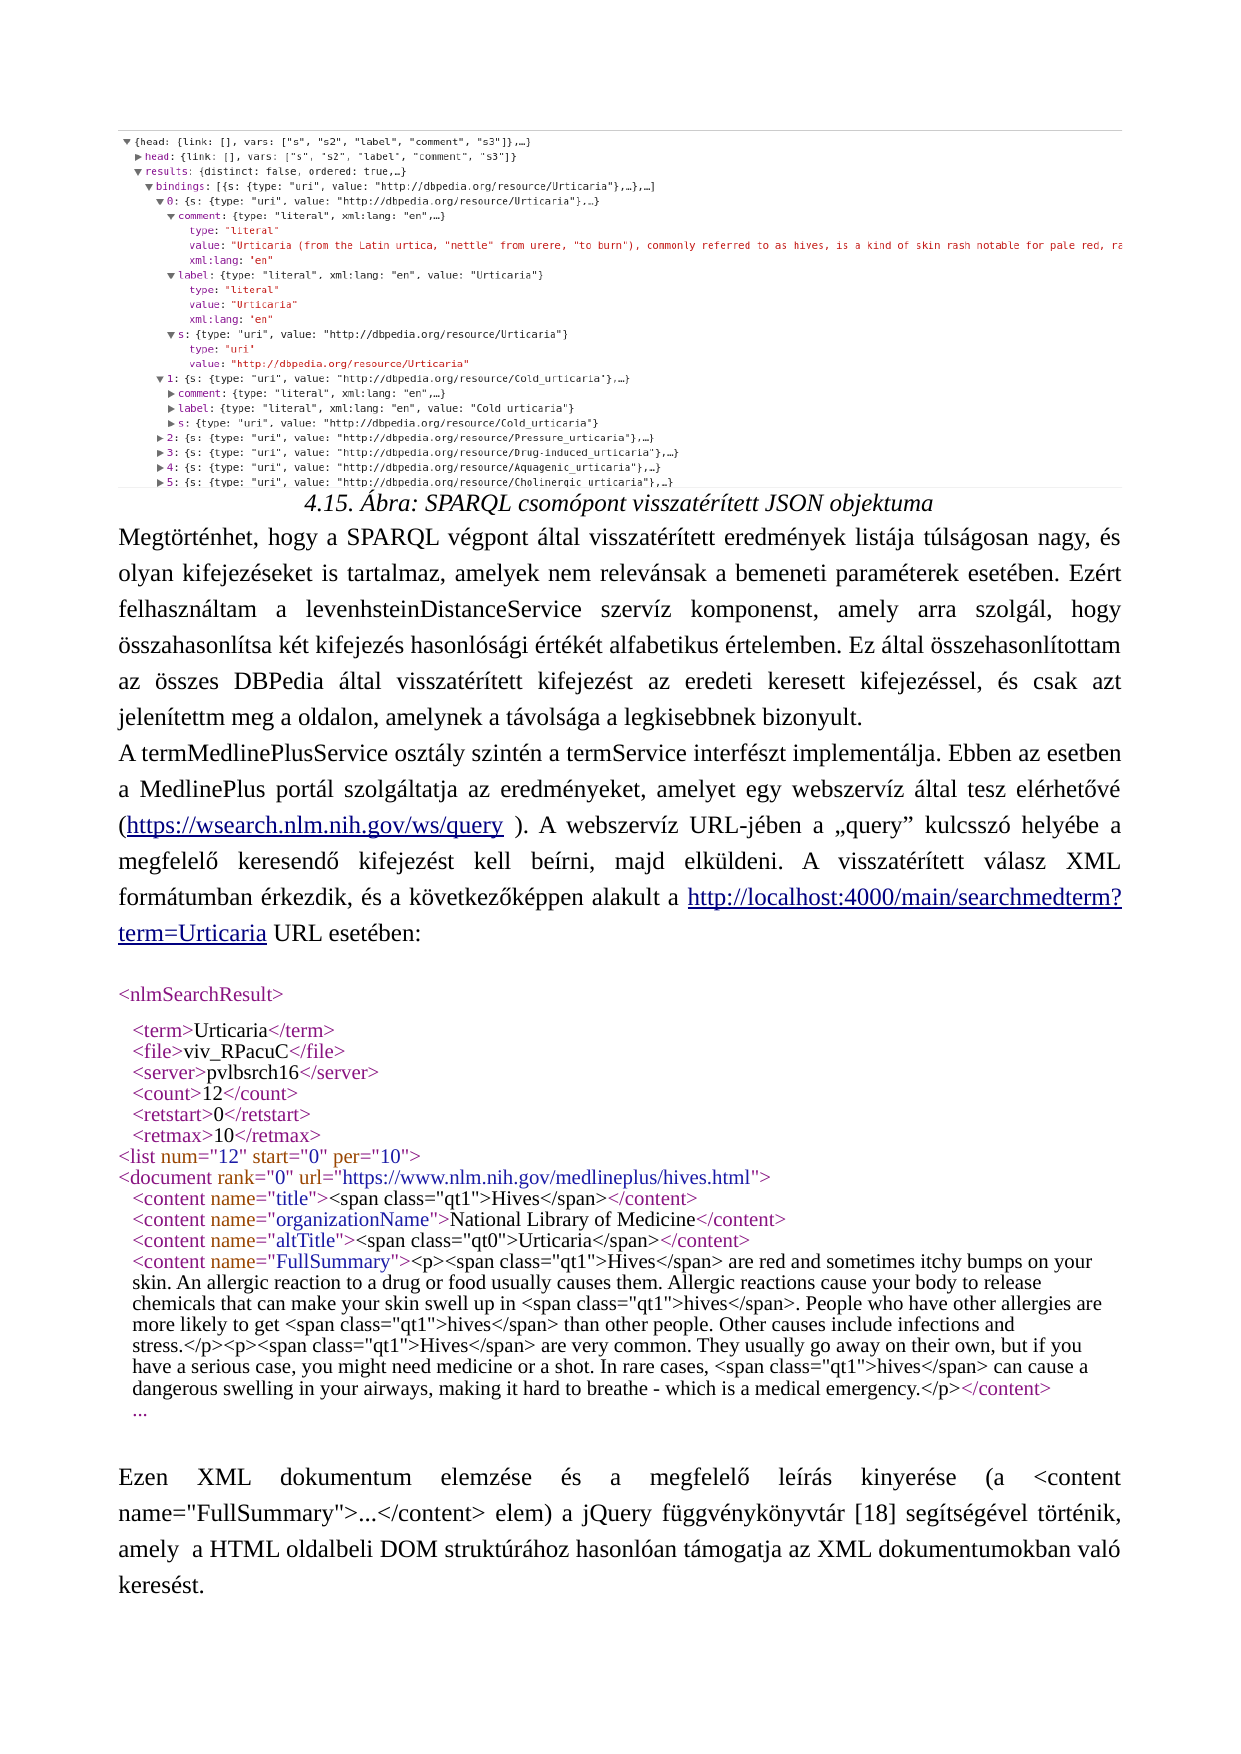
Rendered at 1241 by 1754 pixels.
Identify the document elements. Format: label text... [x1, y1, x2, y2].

text <document rank="0" url="https://www.nlm.nih.gov/medlineplus/hives.html"> [118, 1168, 1122, 1189]
text A termMedlinePlusService osztály szintén a termService interfészt implementálja. Ebben az esetben a MedlinePlus portál szolgáltatja az eredményeket, amelyet egy webszervíz által tesz elérhetővé (https://wsearch.nlm.nih.gov/ws/query ). A webszervíz URL-jében a „query” kulcsszó helyébe a megfelelő keresendő kifejezést kell beírni, majd elküldeni. A visszatérített válasz XML formátumban érkezdik, és a következőképpen alakult a http://localhost:4000/main/searchmedterm?term=Urticaria URL esetében: [118, 733, 1122, 949]
text <list num="12" start="0" per="10"> [118, 1147, 1122, 1168]
text <term>Urticaria</term> [132, 1021, 1122, 1042]
picture [118, 130, 1123, 488]
text <retmax>10</retmax> [132, 1126, 1122, 1147]
list ... [132, 1399, 1122, 1420]
text <retstart>0</retstart> [132, 1105, 1122, 1126]
text <nlmSearchResult> [118, 985, 1122, 1006]
text <content name="FullSummary"><p><span class="qt1">Hives</span> are red and sometimes itchy bumps on your skin. An allergic reaction to a drug or food usually causes them. Allergic reactions cause your body to release chemicals that can make your skin swell up in <span class="qt1">hives</span>. People who have other allergies are more likely to get <span class="qt1">hives</span> than other people. Other causes include infections and stress.</p><p><span class="qt1">Hives</span> are very common. They usually go away on their own, but if you have a serious case, you might need medicine or a shot. In rare cases, <span class="qt1">hives</span> can cause a dangerous swelling in your airways, making it hard to breathe - which is a medical emergency.</p></content> [132, 1252, 1122, 1399]
text [118, 118, 1122, 130]
text <content name="altTitle"><span class="qt0">Urticaria</span></content> [132, 1231, 1122, 1252]
text Megtörténhet, hogy a SPARQL végpont által visszatérített eredmények listája túlságosan nagy, és olyan kifejezéseket is tartalmaz, amelyek nem relevánsak a bemeneti paraméterek esetében. Ezért felhasználtam a levenhsteinDistanceService szervíz komponenst, amely arra szolgál, hogy összahasonlítsa két kifejezés hasonlósági értékét alfabetikus értelemben. Ez által összehasonlítottam az összes DBPedia által visszatérített kifejezést az eredeti keresett kifejezéssel, és csak azt jelenítettm meg a oldalon, amelynek a távolsága a legkisebbnek bizonyult. [118, 516, 1122, 733]
text <server>pvlbsrch16</server> [132, 1063, 1122, 1084]
text <file>viv_RPacuC</file> [132, 1042, 1122, 1063]
text <content name="organizationName">National Library of Medicine</content> [132, 1210, 1122, 1231]
text <content name="title"><span class="qt1">Hives</span></content> [132, 1189, 1122, 1210]
text Ezen XML dokumentum elemzése és a megfelelő leírás kinyerése (a <content name="FullSummary">...</content> elem) a jQuery függvénykönyvtár [18] segítségével történik, amely a HTML oldalbeli DOM struktúrához hasonlóan támogatja az XML dokumentumokban való keresést. [118, 1456, 1122, 1601]
text <count>12</count> [132, 1084, 1122, 1105]
text 4.15. Ábra: SPARQL csomópont visszatérített JSON objektuma [118, 488, 1122, 516]
